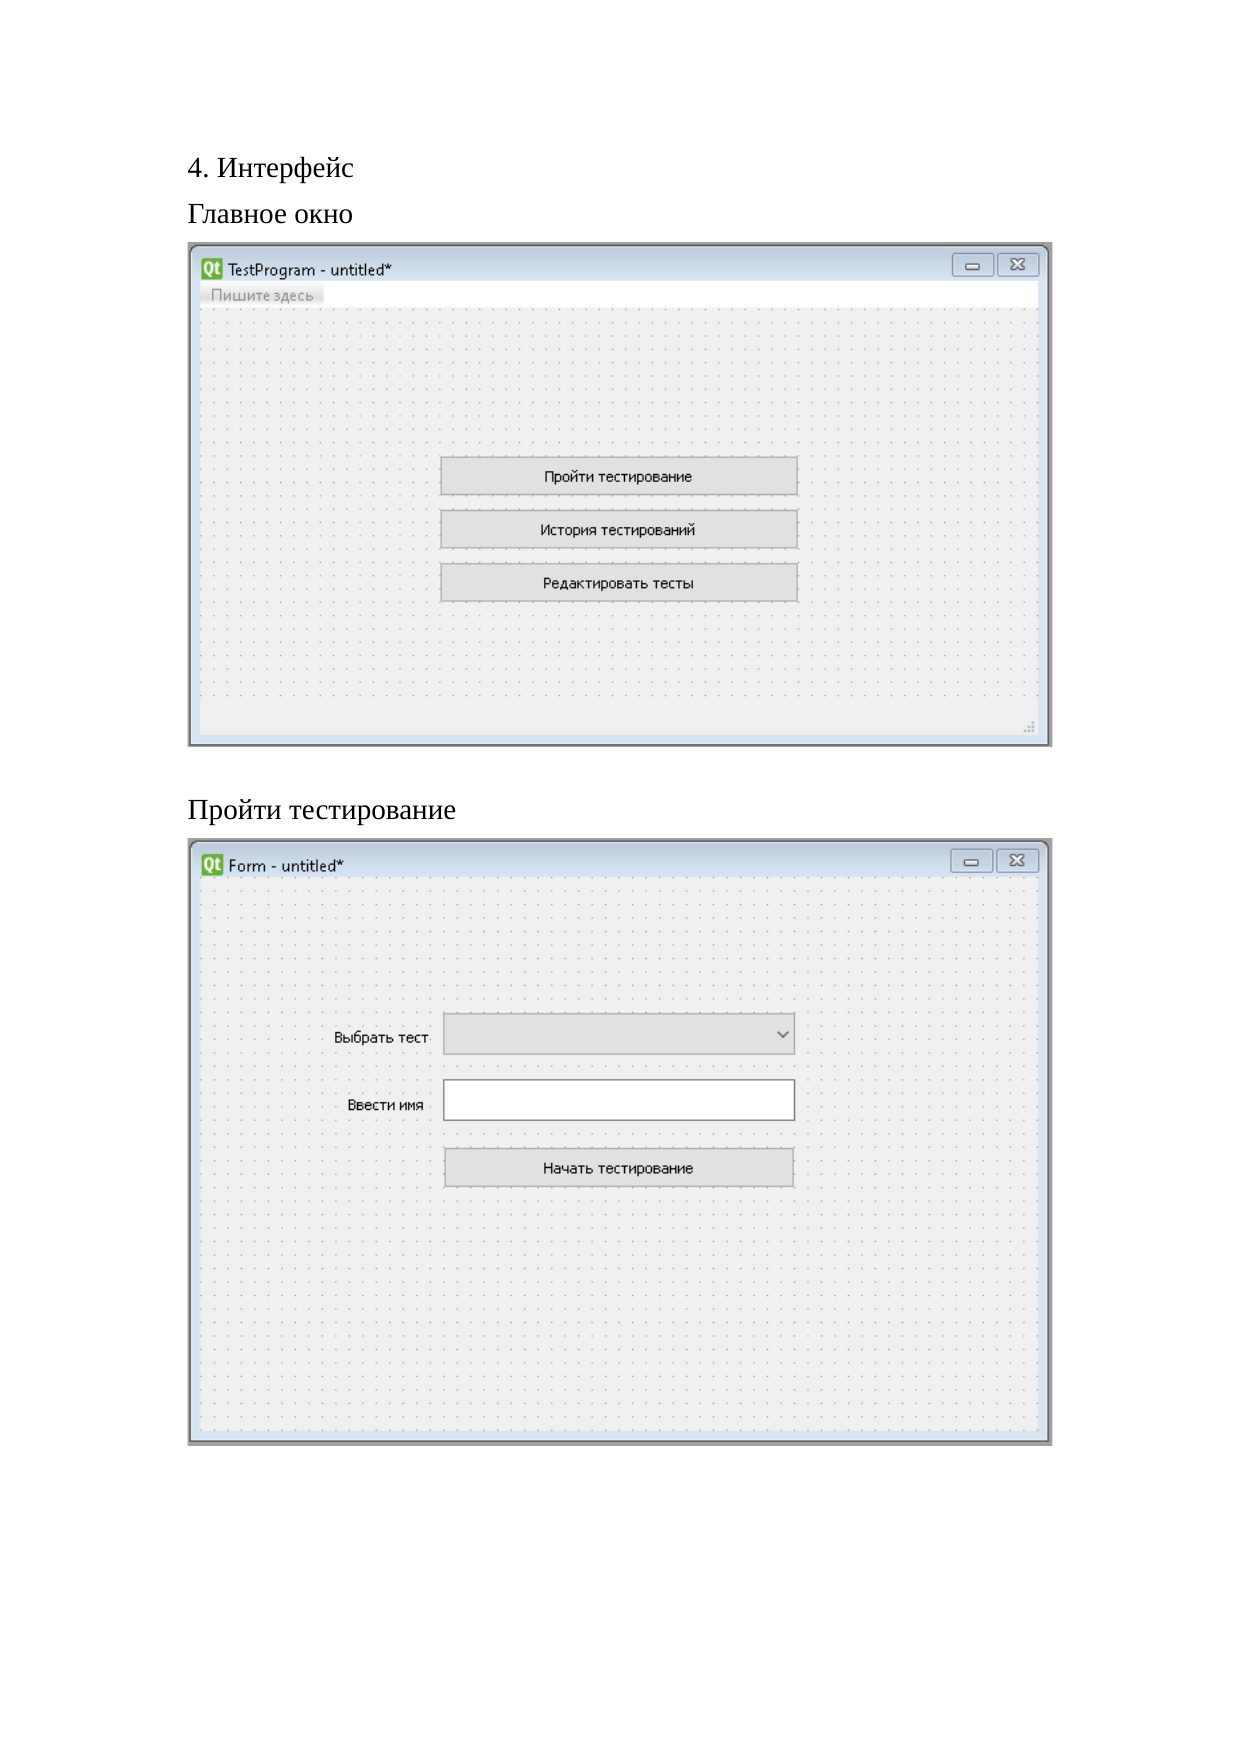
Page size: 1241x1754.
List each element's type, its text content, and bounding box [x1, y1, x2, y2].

text 4. Интерфейс [187, 150, 1053, 183]
picture [187, 242, 1053, 747]
picture [187, 838, 1053, 1446]
text Пройти тестирование [187, 792, 1053, 826]
text Главное окно [187, 196, 1053, 229]
